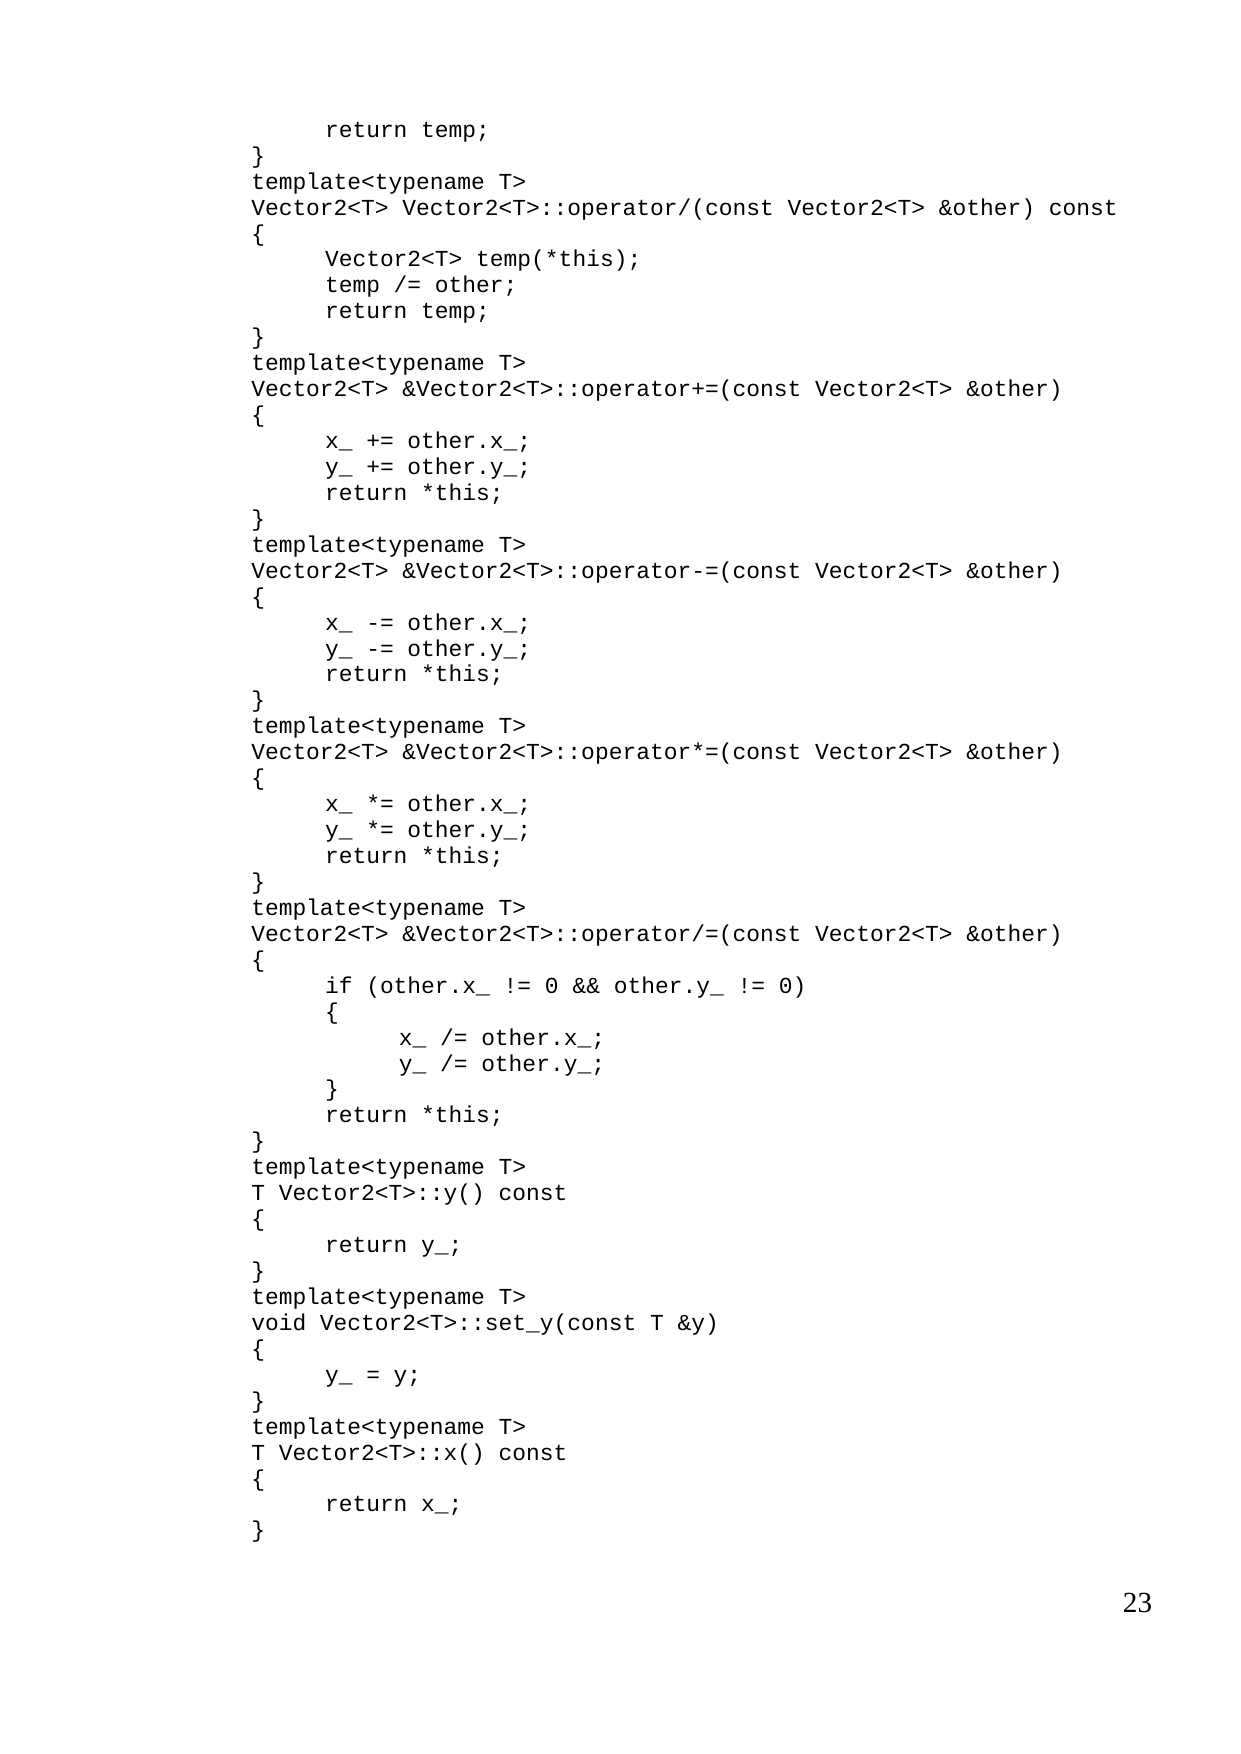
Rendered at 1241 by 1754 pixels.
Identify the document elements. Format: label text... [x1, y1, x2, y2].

text } [177, 870, 1152, 896]
text T Vector2<T>::x() const [177, 1441, 1152, 1467]
text x_ *= other.x_; [177, 792, 1152, 818]
text template<typename T> [177, 170, 1152, 196]
text return *this; [177, 481, 1152, 507]
text template<typename T> [177, 1415, 1152, 1441]
text if (other.x_ != 0 && other.y_ != 0) [177, 974, 1152, 1000]
text } [177, 1519, 1152, 1545]
text x_ += other.x_; [177, 429, 1152, 455]
text Vector2<T> &Vector2<T>::operator-=(const Vector2<T> &other) [177, 559, 1152, 585]
text { [177, 1000, 1152, 1026]
text return y_; [177, 1233, 1152, 1259]
text template<typename T> [177, 352, 1152, 377]
text } [177, 689, 1152, 715]
text void Vector2<T>::set_y(const T &y) [177, 1311, 1152, 1337]
text { [177, 767, 1152, 792]
text } [177, 1130, 1152, 1156]
text template<typename T> [177, 715, 1152, 741]
text return x_; [177, 1493, 1152, 1519]
text } [177, 507, 1152, 533]
text x_ /= other.x_; [177, 1026, 1152, 1052]
text } [177, 1389, 1152, 1415]
text temp /= other; [177, 274, 1152, 300]
text return *this; [177, 663, 1152, 689]
text template<typename T> [177, 1285, 1152, 1311]
text return temp; [177, 300, 1152, 326]
text y_ *= other.y_; [177, 818, 1152, 844]
text y_ -= other.y_; [177, 637, 1152, 663]
text { [177, 1337, 1152, 1363]
text } [177, 144, 1152, 170]
text Vector2<T> temp(*this); [177, 248, 1152, 274]
text { [177, 222, 1152, 248]
text return *this; [177, 844, 1152, 870]
text } [177, 1259, 1152, 1285]
text { [177, 1207, 1152, 1233]
text template<typename T> [177, 896, 1152, 922]
text Vector2<T> &Vector2<T>::operator*=(const Vector2<T> &other) [177, 741, 1152, 767]
text { [177, 585, 1152, 611]
text template<typename T> [177, 533, 1152, 559]
text { [177, 403, 1152, 429]
text y_ += other.y_; [177, 455, 1152, 481]
text Vector2<T> Vector2<T>::operator/(const Vector2<T> &other) const [177, 196, 1152, 222]
text x_ -= other.x_; [177, 611, 1152, 637]
text } [177, 326, 1152, 352]
text } [177, 1078, 1152, 1104]
text y_ /= other.y_; [177, 1052, 1152, 1078]
text { [177, 948, 1152, 974]
text return *this; [177, 1104, 1152, 1130]
text template<typename T> [177, 1156, 1152, 1182]
text return temp; [177, 118, 1152, 144]
text { [177, 1467, 1152, 1493]
text y_ = y; [177, 1363, 1152, 1389]
text Vector2<T> &Vector2<T>::operator+=(const Vector2<T> &other) [177, 377, 1152, 403]
text Vector2<T> &Vector2<T>::operator/=(const Vector2<T> &other) [177, 922, 1152, 948]
text T Vector2<T>::y() const [177, 1182, 1152, 1207]
